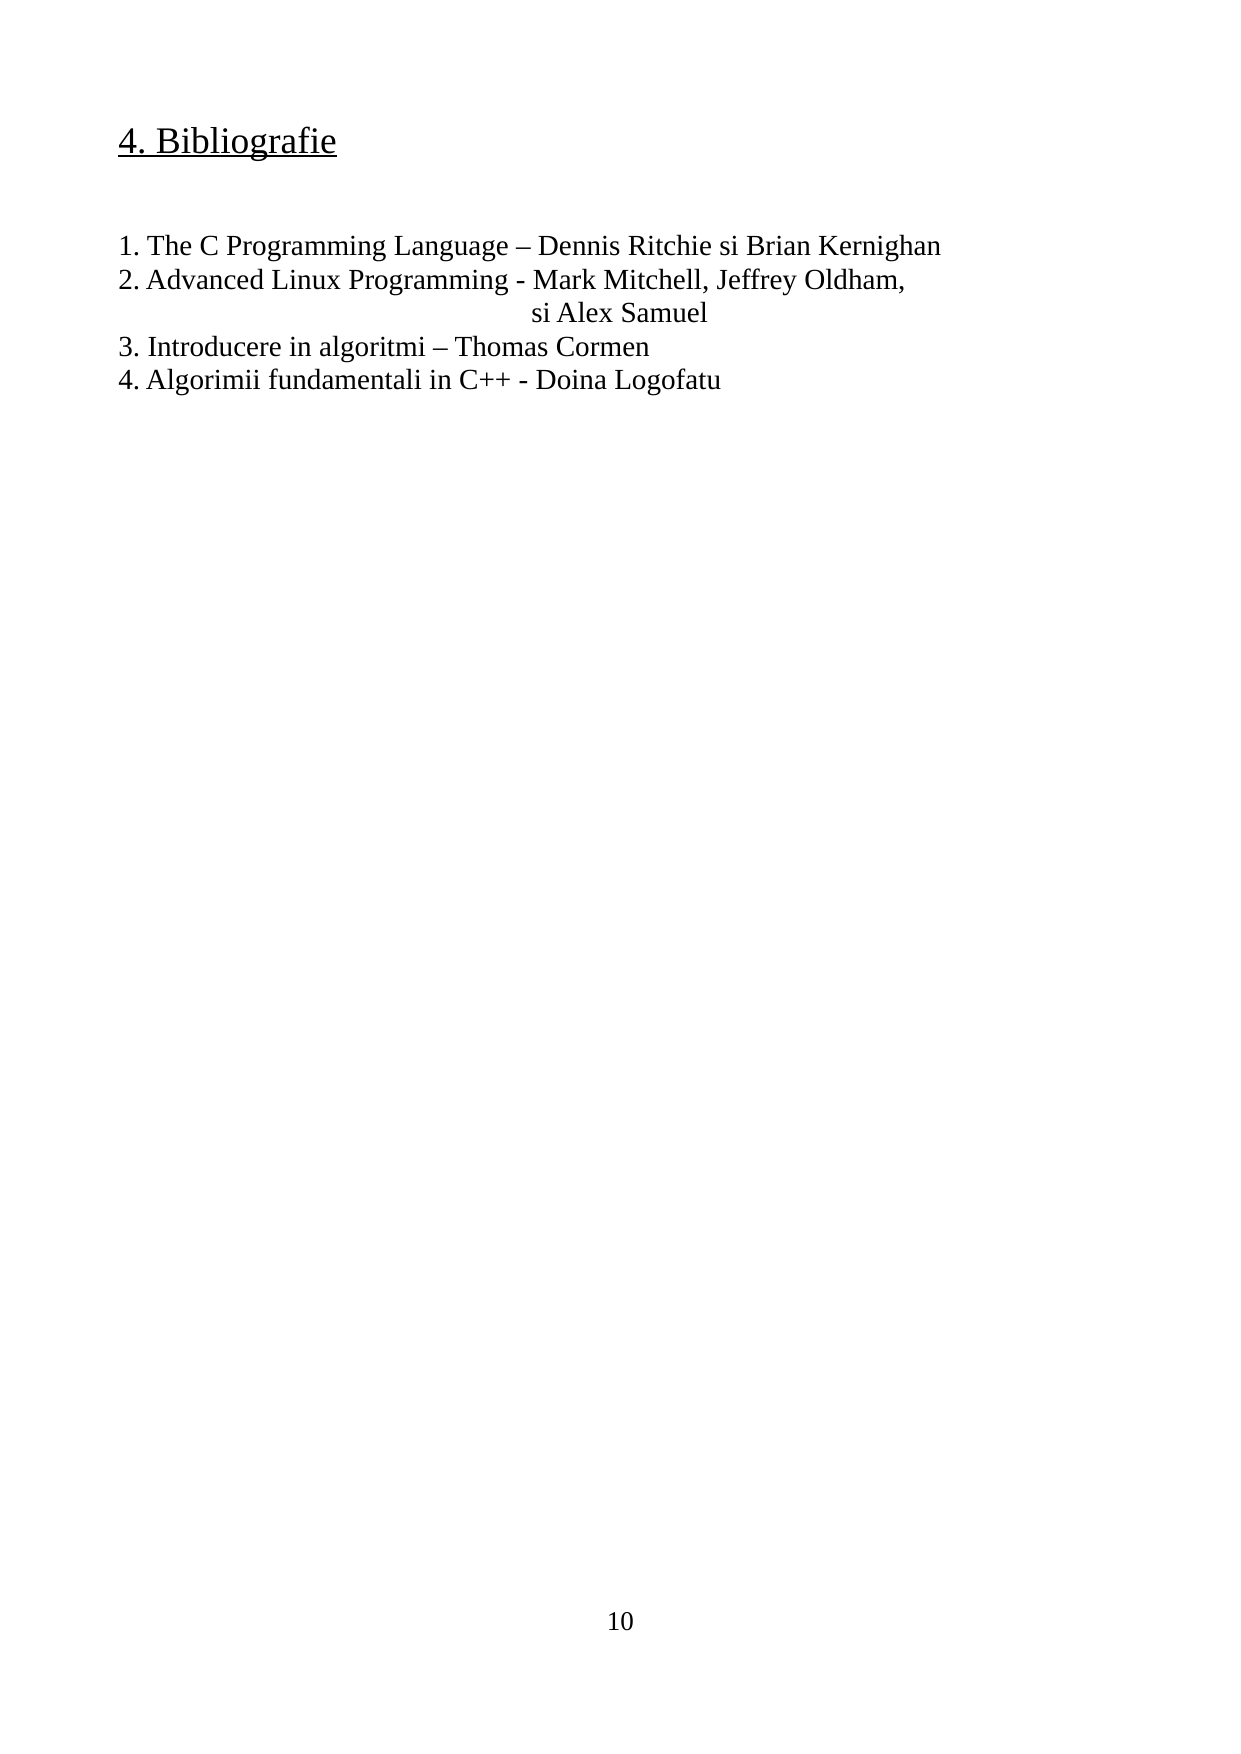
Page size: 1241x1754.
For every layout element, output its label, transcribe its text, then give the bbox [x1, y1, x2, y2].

text 4. Algorimii fundamentali in C++ - Doina Logofatu [118, 362, 1122, 396]
text 4. Bibliografie [118, 118, 1122, 161]
text si Alex Samuel [118, 295, 1122, 329]
text 3. Introducere in algoritmi – Thomas Cormen [118, 329, 1122, 362]
text 2. Advanced Linux Programming - Mark Mitchell, Jeffrey Oldham, [118, 262, 1122, 295]
text 1. The C Programming Language – Dennis Ritchie si Brian Kernighan [118, 228, 1122, 262]
